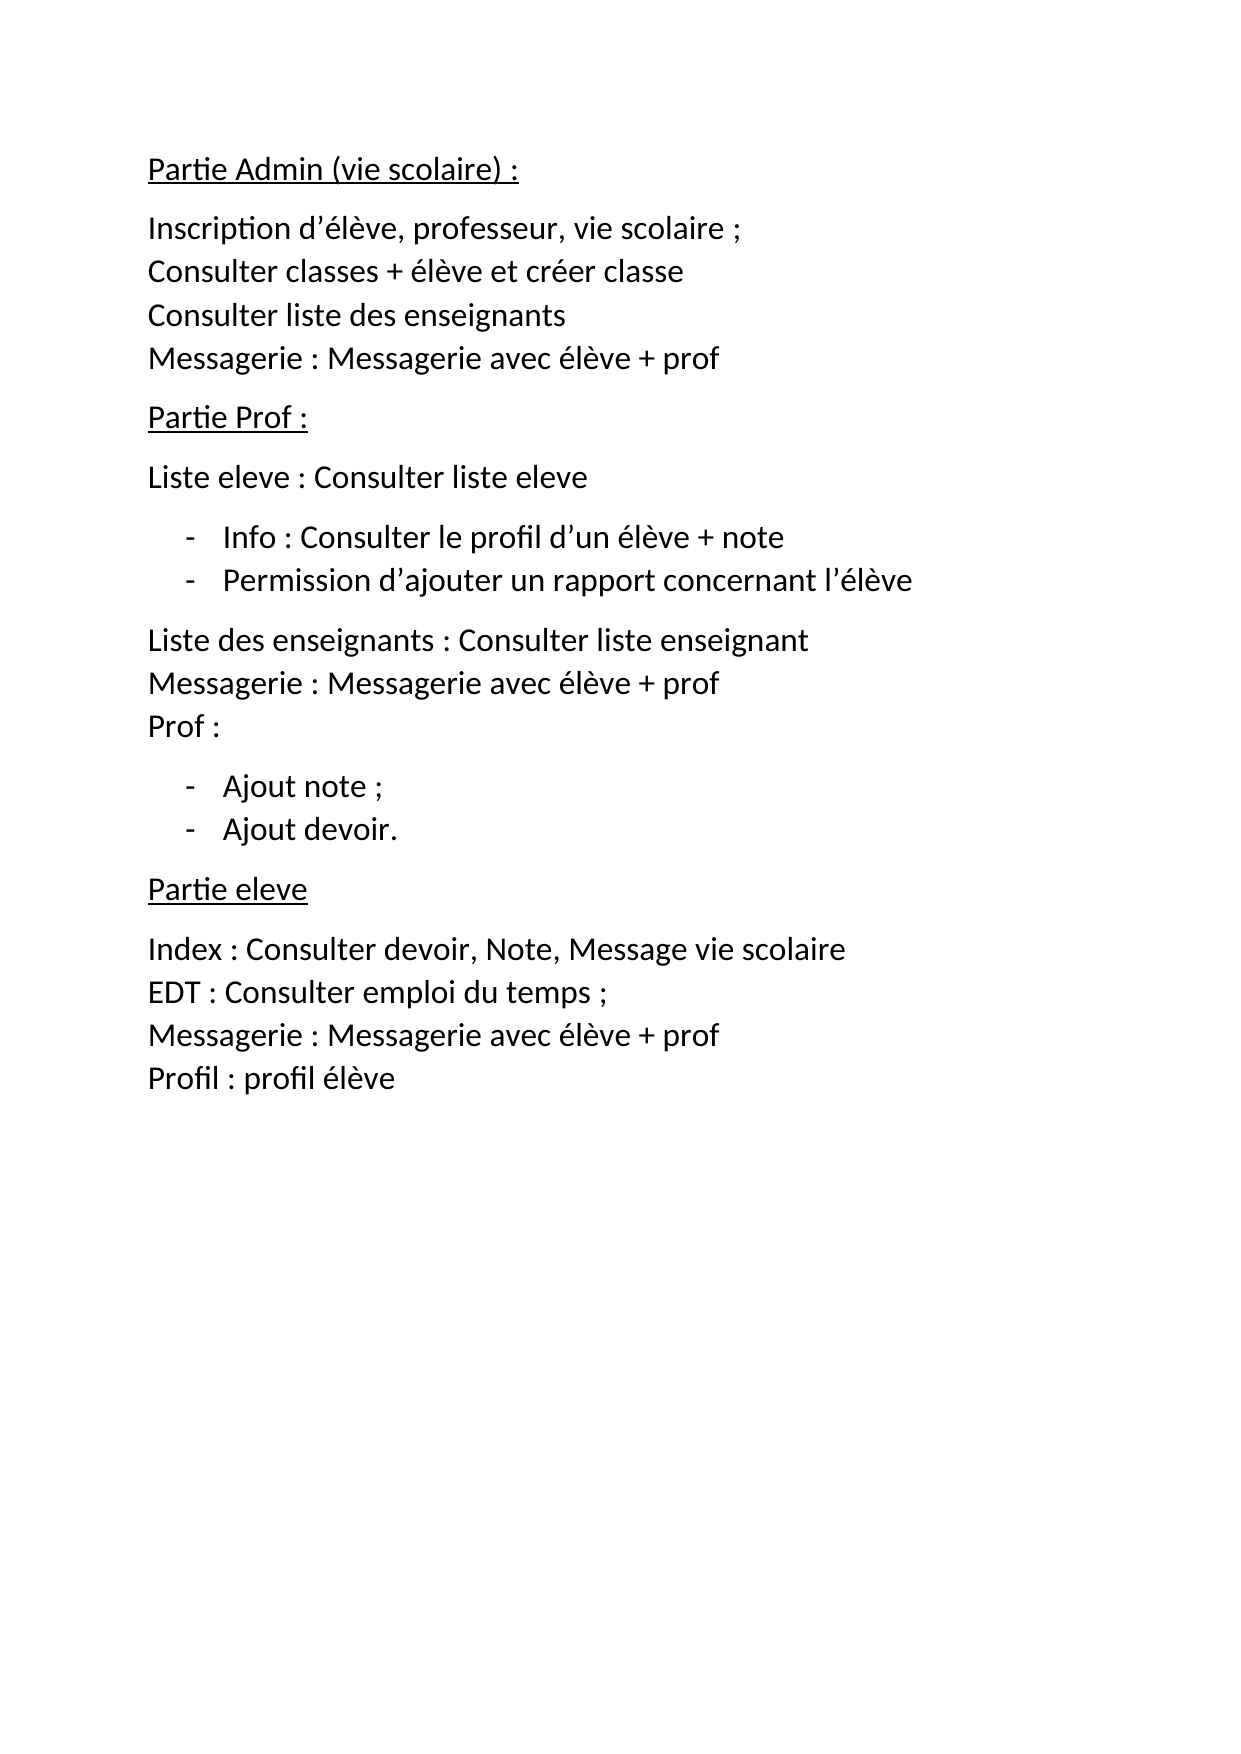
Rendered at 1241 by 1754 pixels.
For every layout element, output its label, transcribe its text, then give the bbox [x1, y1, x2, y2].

list Ajout note ; [185, 765, 1093, 806]
list Permission d’ajouter un rapport concernant l’élève [185, 559, 1093, 600]
text Partie eleve [148, 868, 1093, 909]
list Ajout devoir. [185, 808, 1093, 849]
list Info : Consulter le profil d’un élève + note [185, 516, 1093, 557]
text Liste des enseignants : Consulter liste enseignant Messagerie : Messagerie avec élève + prof Prof : [148, 619, 1093, 746]
text Inscription d’élève, professeur, vie scolaire ; Consulter classes + élève et créer classe Consulter liste des enseignants Messagerie : Messagerie avec élève + prof [148, 207, 1093, 377]
text Partie Admin (vie scolaire) : [148, 148, 1093, 188]
text Index : Consulter devoir, Note, Message vie scolaire EDT : Consulter emploi du temps ; Messagerie : Messagerie avec élève + prof Profil : profil élève [148, 928, 1093, 1098]
text Partie Prof : [148, 397, 1093, 437]
text Liste eleve : Consulter liste eleve [148, 456, 1093, 497]
